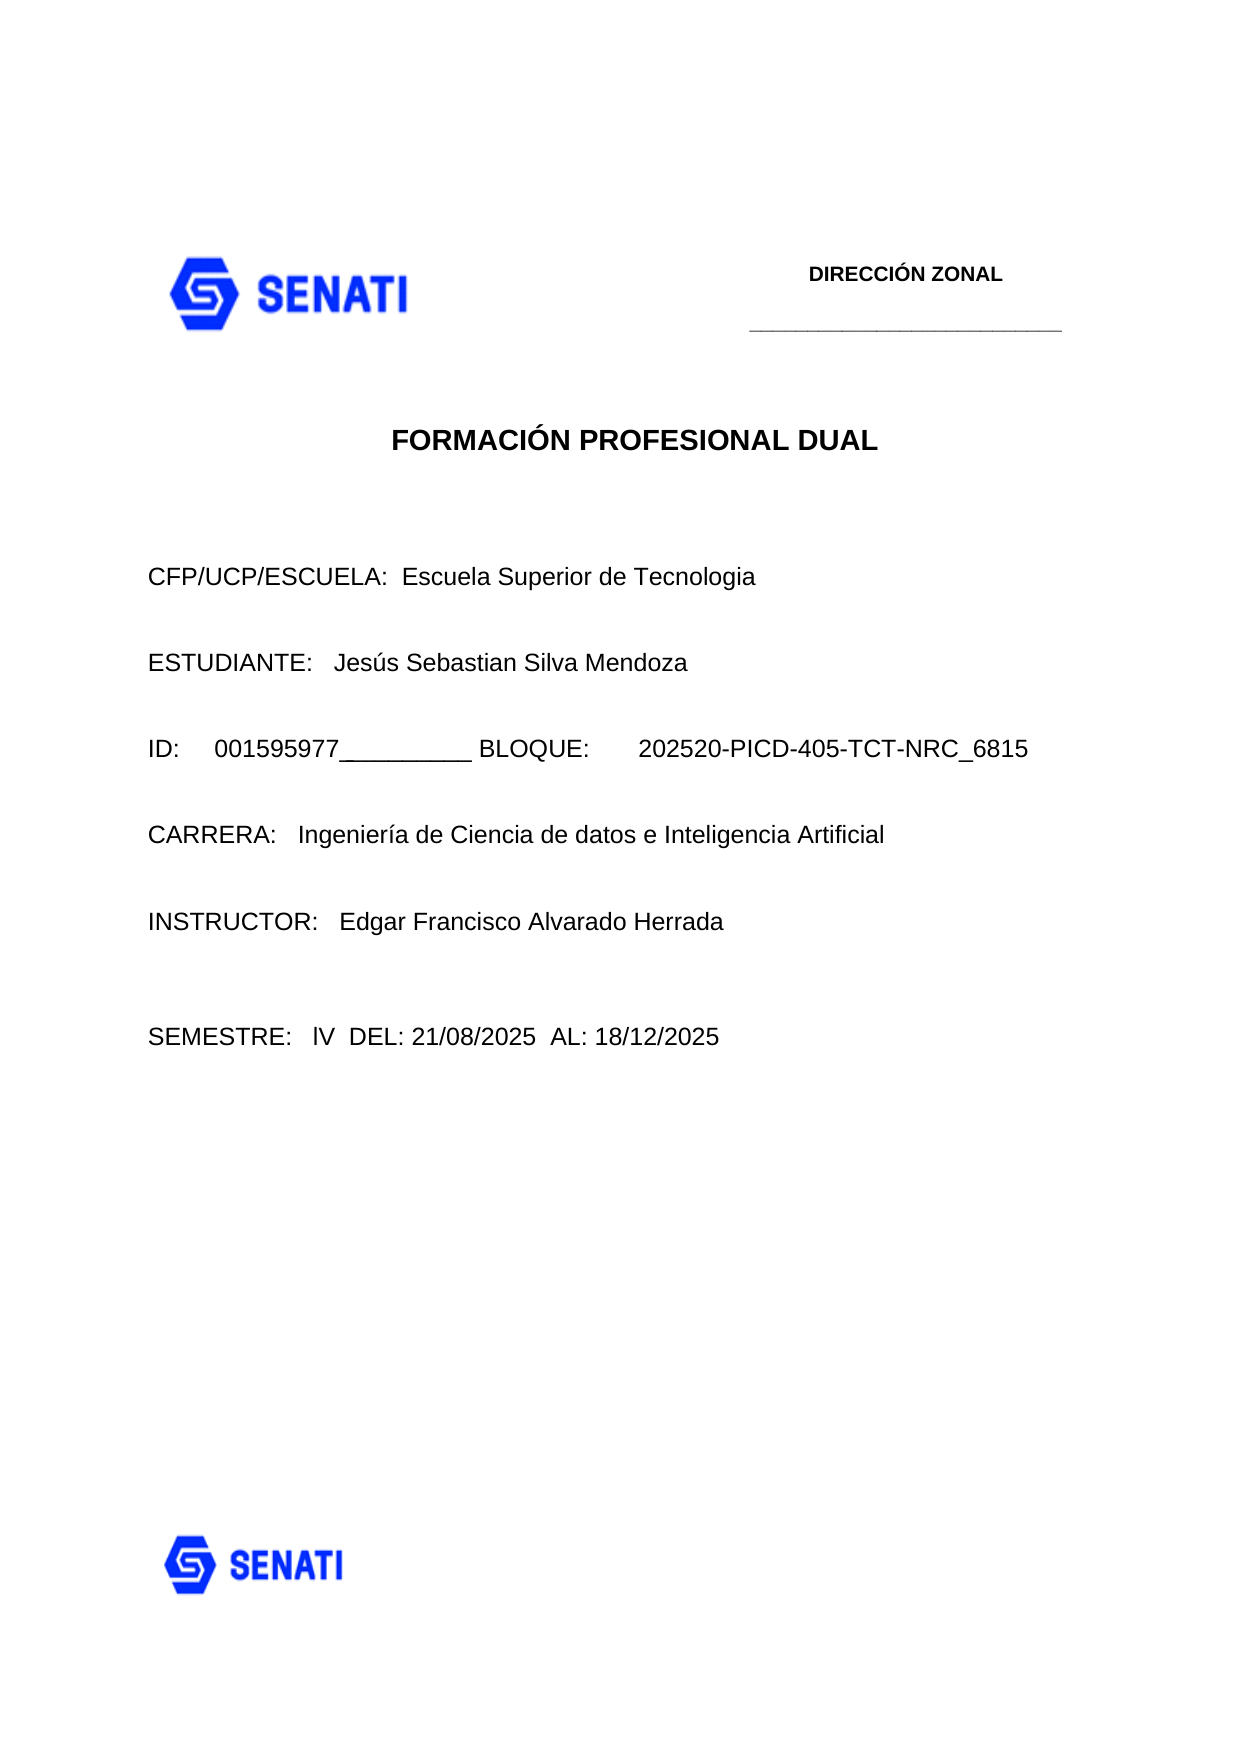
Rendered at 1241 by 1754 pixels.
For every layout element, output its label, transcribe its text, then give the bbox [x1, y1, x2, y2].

text CFP/UCP/ESCUELA: Escuela Superior de Tecnologia [148, 562, 1122, 590]
text INSTRUCTOR: Edgar Francisco Alvarado Herrada [148, 907, 1122, 935]
text CARRERA: Ingeniería de Ciencia de datos e Inteligencia Artificial [148, 820, 1122, 849]
text ESTUDIANTE: Jesús Sebastian Silva Mendoza [148, 648, 1122, 677]
picture [147, 1524, 358, 1605]
text FORMACIÓN PROFESIONAL DUAL [148, 423, 1122, 456]
text SEMESTRE: lV DEL: 21/08/2025 AL: 18/12/2025 [148, 1022, 1122, 1050]
text ____________________________ [747, 310, 1064, 347]
text ID: 001595977 ________ BLOQUE: 202520-PICD-405-TCT-NRC_6815 [148, 734, 1181, 763]
picture [147, 243, 428, 344]
text DIRECCIÓN ZONAL [747, 262, 1064, 286]
